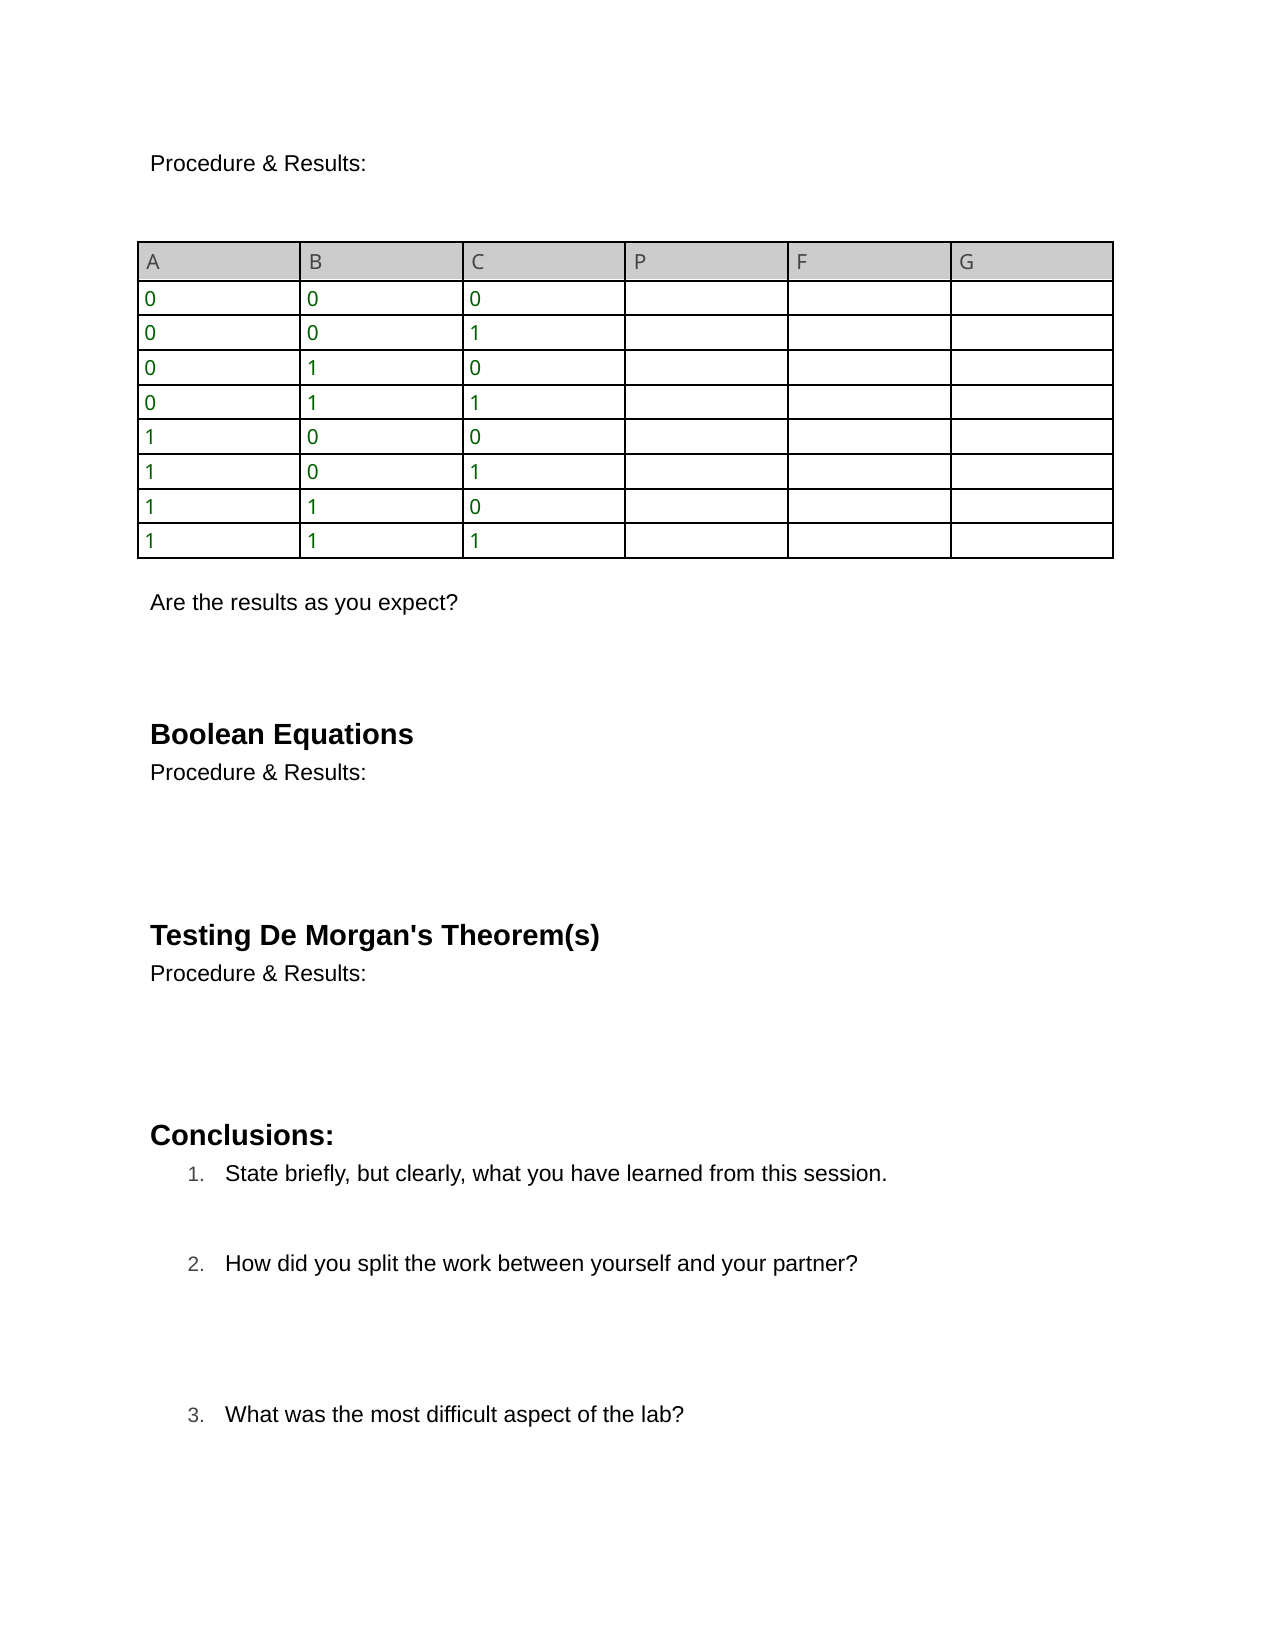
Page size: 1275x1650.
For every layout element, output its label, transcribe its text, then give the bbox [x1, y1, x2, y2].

table_cell [952, 316, 1112, 349]
table_cell [626, 282, 787, 314]
table_cell [952, 282, 1112, 314]
text Procedure & Results: [150, 150, 1125, 176]
table_cell [952, 386, 1112, 418]
table_cell 0 [301, 282, 462, 314]
table_cell [789, 455, 950, 488]
table_cell [952, 351, 1112, 383]
table_cell 0 [464, 282, 624, 314]
table_cell [789, 282, 950, 314]
table_header B [301, 243, 462, 279]
table_cell 0 [139, 282, 299, 314]
table_cell [626, 351, 787, 383]
table_cell 1 [464, 524, 624, 557]
table_cell [626, 455, 787, 488]
table_cell 1 [139, 455, 299, 488]
table_cell 1 [301, 386, 462, 418]
table_cell 0 [464, 351, 624, 383]
table_cell [789, 490, 950, 522]
table_header A [139, 243, 299, 279]
table_cell [789, 420, 950, 453]
table_cell [626, 524, 787, 557]
table_cell 1 [139, 420, 299, 453]
table_cell [789, 316, 950, 349]
table_cell 0 [301, 455, 462, 488]
table_cell 1 [301, 524, 462, 557]
table_header F [789, 243, 950, 279]
table_cell [626, 490, 787, 522]
table_cell [952, 524, 1112, 557]
list What was the most difficult aspect of the lab? [187, 1401, 1125, 1428]
table_cell 1 [301, 490, 462, 522]
list State briefly, but clearly, what you have learned from this session. [187, 1160, 1125, 1186]
table_cell [789, 351, 950, 383]
table_cell [626, 316, 787, 349]
table_header C [464, 243, 624, 279]
table_cell 0 [464, 490, 624, 522]
table_cell [789, 524, 950, 557]
table_cell [626, 386, 787, 418]
table_cell [626, 420, 787, 453]
subtitle Conclusions: [150, 1118, 1125, 1151]
list How did you split the work between yourself and your partner? [187, 1250, 1125, 1277]
table_cell 1 [139, 490, 299, 522]
table_cell [952, 490, 1112, 522]
table_cell 0 [464, 420, 624, 453]
subtitle Boolean Equations [150, 717, 1125, 751]
text Are the results as you expect? [150, 589, 1125, 616]
table_cell [952, 455, 1112, 488]
table_cell 1 [139, 524, 299, 557]
table_header P [626, 243, 787, 279]
table_cell [789, 386, 950, 418]
table_cell 0 [301, 420, 462, 453]
text Procedure & Results: [150, 959, 1125, 986]
table_cell 1 [464, 386, 624, 418]
table_cell 0 [139, 316, 299, 349]
text Procedure & Results: [150, 759, 1125, 786]
table_cell 0 [301, 316, 462, 349]
table_cell [952, 420, 1112, 453]
table_cell 0 [139, 351, 299, 383]
table_header G [952, 243, 1112, 279]
subtitle Testing De Morgan's Theorem(s) [150, 918, 1125, 951]
table_cell 1 [464, 316, 624, 349]
table_cell 1 [464, 455, 624, 488]
table_cell 0 [139, 386, 299, 418]
table_cell 1 [301, 351, 462, 383]
